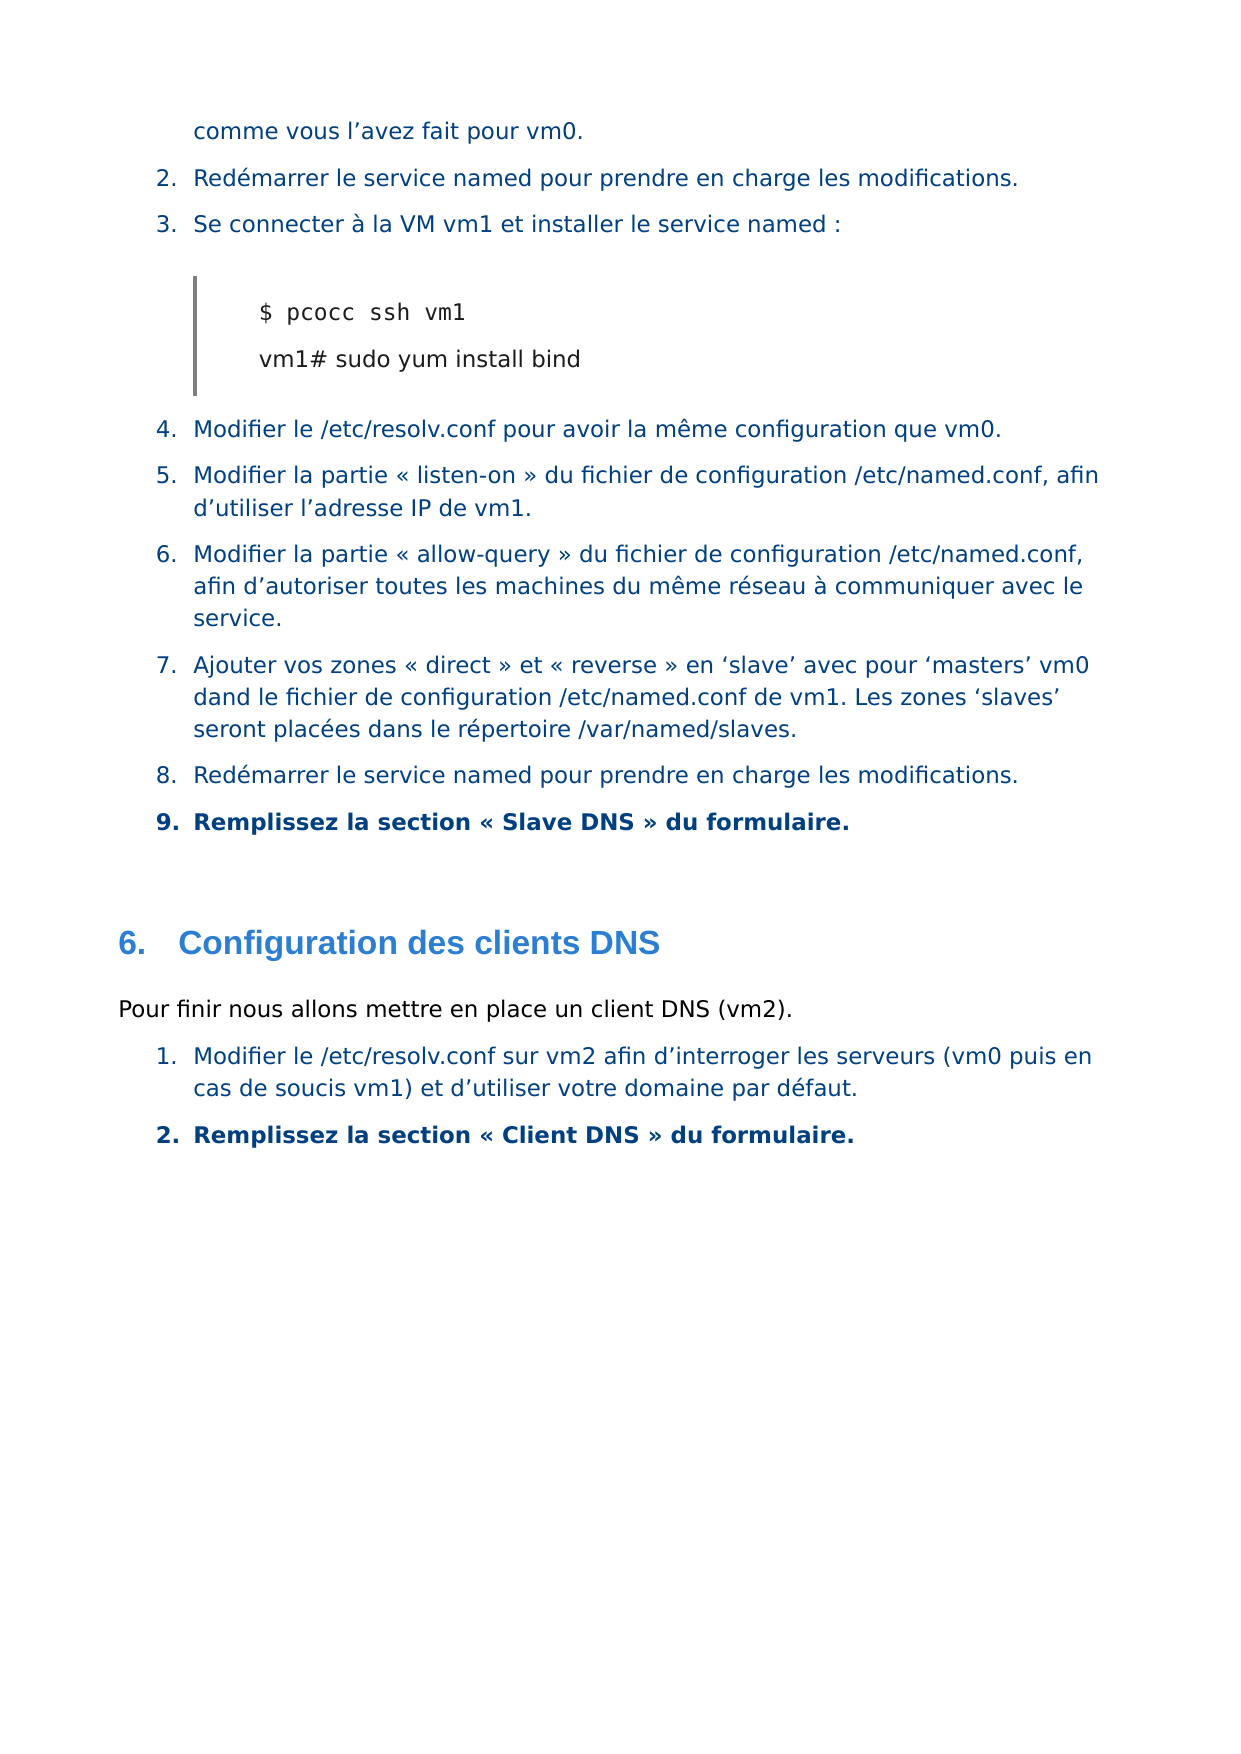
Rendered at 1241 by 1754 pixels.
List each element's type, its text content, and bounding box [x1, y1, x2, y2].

list Remplissez la section « Client DNS » du formulaire. [156, 1122, 1122, 1148]
list Modifier la partie « allow-query » du fichier de configuration /etc/named.conf, afin d’autoriser toutes les machines du même réseau à communiquer avec le service. [156, 541, 1122, 632]
subtitle Configuration des clients DNS [118, 923, 1122, 961]
list $ pcocc ssh vm1 [197, 276, 1122, 322]
list Redémarrer le service named pour prendre en charge les modifications. [156, 762, 1122, 789]
list comme vous l’avez fait pour vm0. [156, 118, 1122, 145]
list Ajouter vos zones « direct » et « reverse » en ‘slave’ avec pour ‘masters’ vm0 dand le fichier de configuration /etc/named.conf de vm1. Les zones ‘slaves’ seront placées dans le répertoire /var/named/slaves. [156, 652, 1122, 742]
list Modifier la partie « listen-on » du fichier de configuration /etc/named.conf, afin d’utiliser l’adresse IP de vm1. [156, 463, 1122, 521]
list vm1# sudo yum install bind [197, 322, 1122, 396]
list Modifier le /etc/resolv.conf sur vm2 afin d’interroger les serveurs (vm0 puis en cas de soucis vm1) et d’utiliser votre domaine par défaut. [156, 1043, 1122, 1102]
text Pour finir nous allons mettre en place un client DNS (vm2). [118, 997, 1122, 1023]
list Se connecter à la VM vm1 et installer le service named : [156, 211, 1122, 238]
list Remplissez la section « Slave DNS » du formulaire. [156, 809, 1122, 836]
list Redémarrer le service named pour prendre en charge les modifications. [156, 165, 1122, 191]
list Modifier le /etc/resolv.conf pour avoir la même configuration que vm0. [156, 416, 1122, 443]
